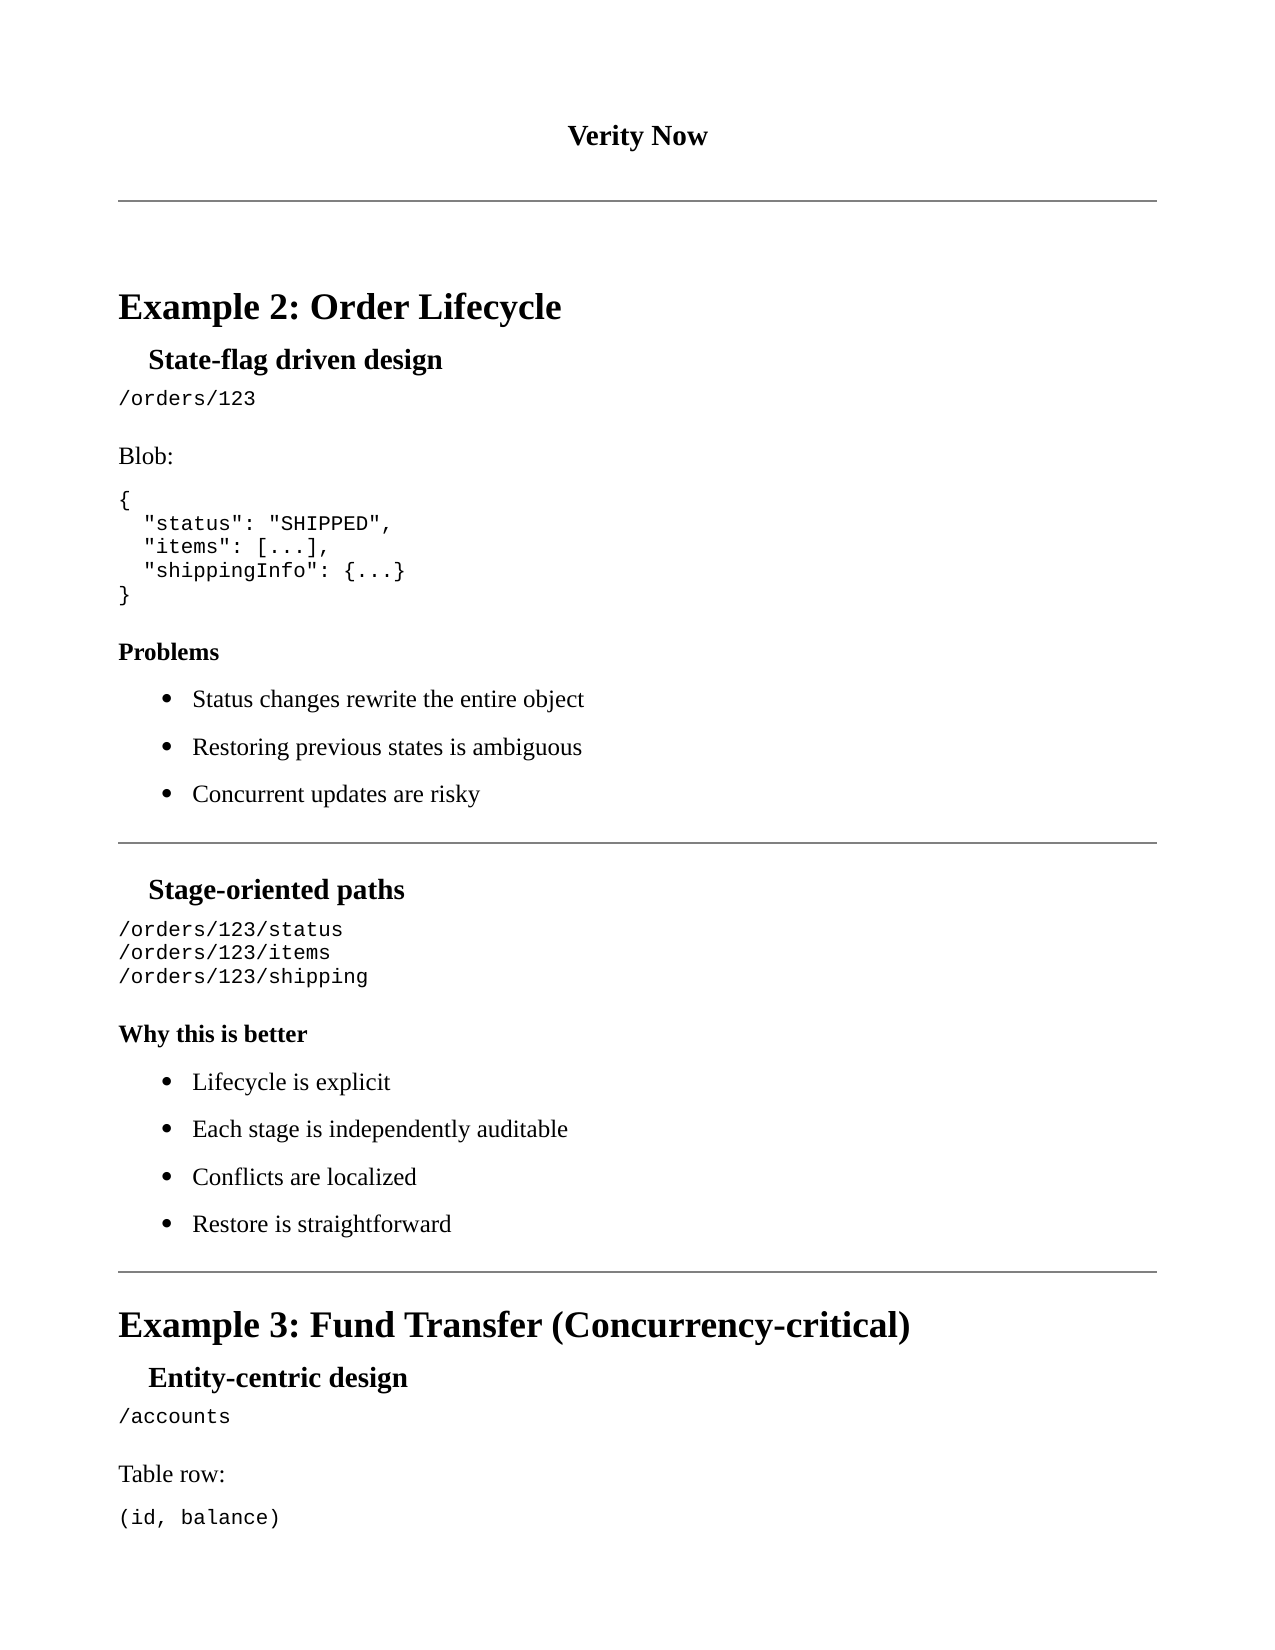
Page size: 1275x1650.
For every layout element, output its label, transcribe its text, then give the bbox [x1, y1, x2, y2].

subtitle Example 3: Fund Transfer (Concurrency-critical) [118, 1302, 1157, 1346]
text /orders/123/status [118, 918, 1157, 942]
text Blob: [118, 441, 1157, 470]
text /accounts [118, 1406, 1157, 1430]
text /orders/123/shipping [118, 966, 1157, 989]
subtitle ✅ Stage-oriented paths [118, 872, 1157, 906]
subtitle ❌ State-flag driven design [118, 342, 1157, 376]
text "status": "SHIPPED", [118, 513, 1157, 536]
list Restoring previous states is ambiguous [162, 732, 1157, 761]
subtitle ❌ Entity-centric design [118, 1360, 1157, 1394]
text Why this is better [118, 1019, 1157, 1048]
list Concurrent updates are risky [162, 779, 1157, 808]
text { [118, 489, 1157, 513]
text /orders/123 [118, 388, 1157, 412]
text "items": [...], [118, 536, 1157, 560]
list Each stage is independently auditable [162, 1114, 1157, 1143]
text /orders/123/items [118, 942, 1157, 966]
text } [118, 583, 1157, 607]
subtitle Example 2: Order Lifecycle [118, 284, 1157, 328]
text "shippingInfo": {...} [118, 560, 1157, 583]
list Status changes rewrite the entire object [162, 684, 1157, 713]
list Lifecycle is explicit [162, 1067, 1157, 1095]
list Conflicts are localized [162, 1162, 1157, 1191]
text (id, balance) [118, 1507, 1157, 1531]
list Restore is straightforward [162, 1209, 1157, 1238]
text Table row: [118, 1459, 1157, 1488]
text Problems [118, 637, 1157, 665]
